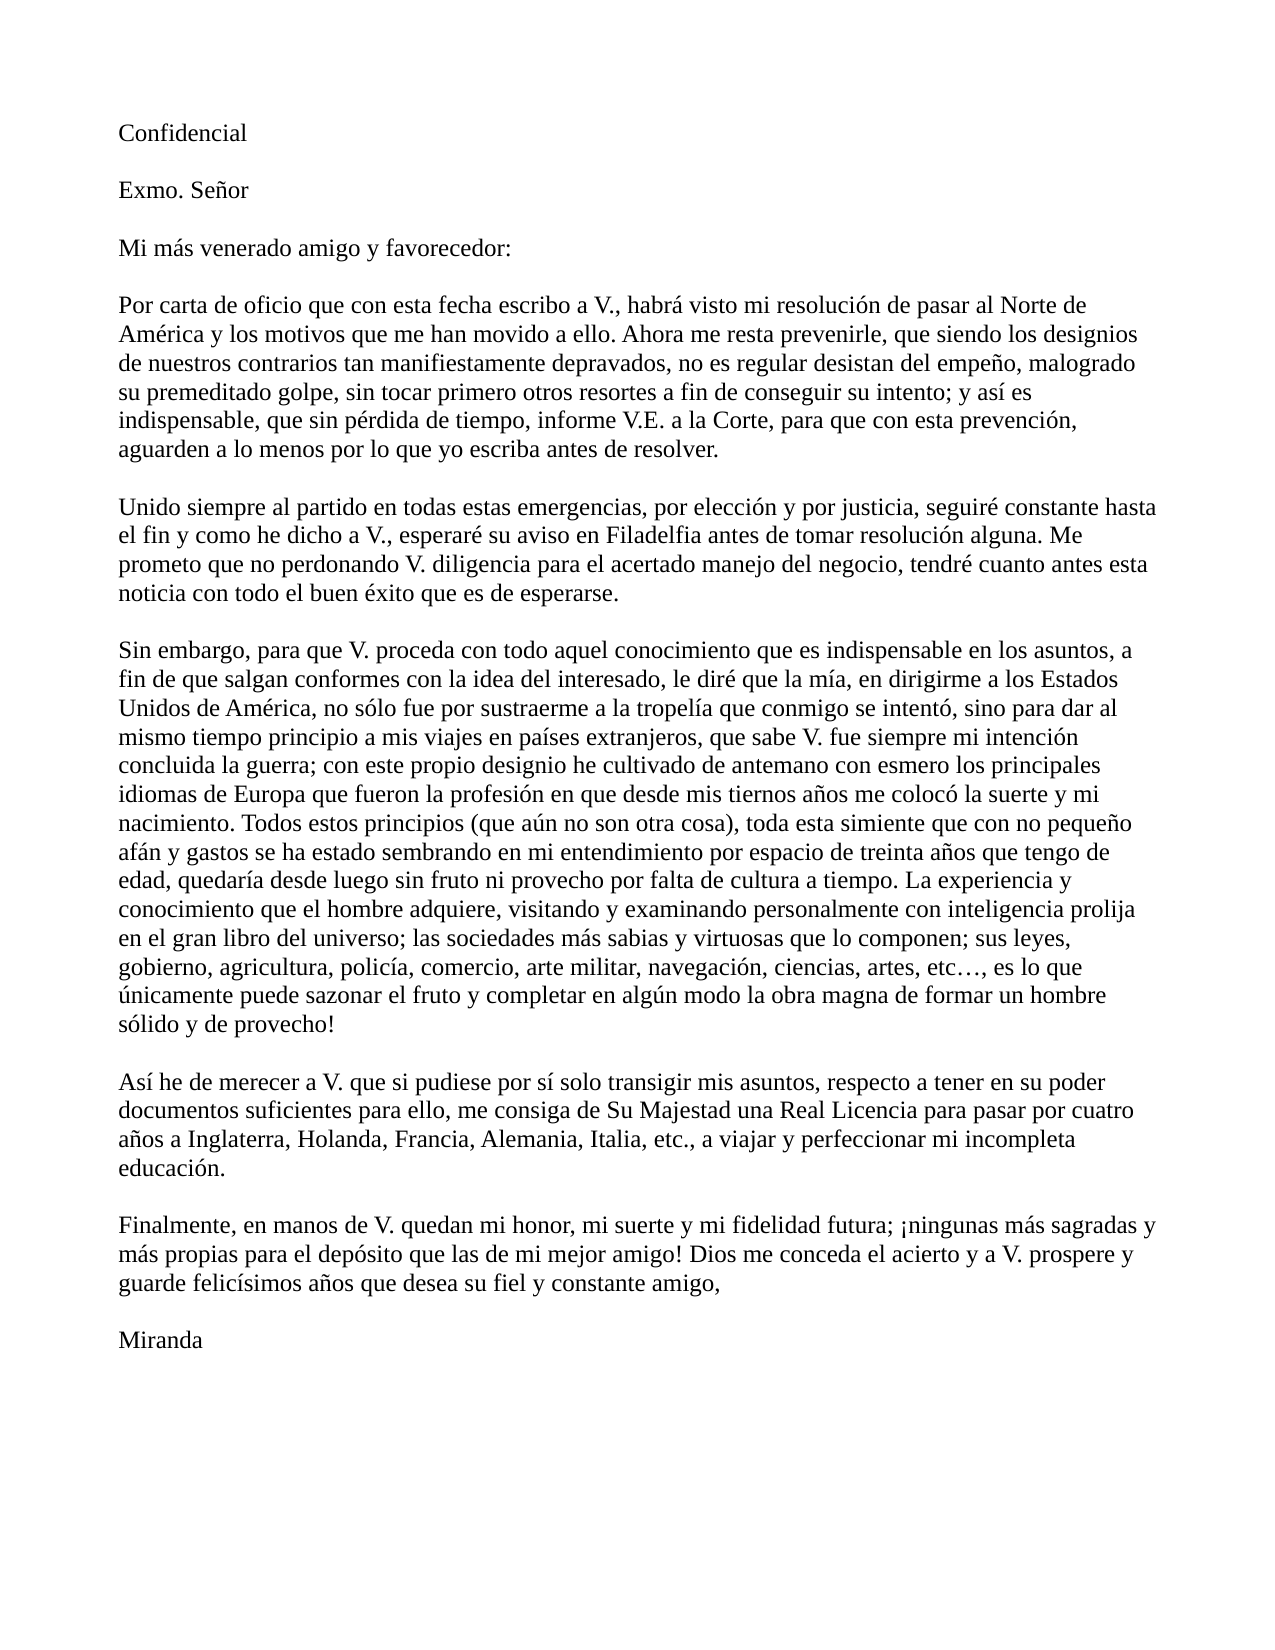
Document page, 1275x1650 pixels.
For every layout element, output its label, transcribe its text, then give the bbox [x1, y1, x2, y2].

text Confidencial [118, 118, 1157, 147]
text Miranda [118, 1326, 1157, 1354]
text Por carta de oficio que con esta fecha escribo a V., habrá visto mi resolución de pasar al Norte de América y los motivos que me han movido a ello. Ahora me resta prevenirle, que siendo los designios de nuestros contrarios tan manifiestamente depravados, no es regular desistan del empeño, malogrado su premeditado golpe, sin tocar primero otros resortes a fin de conseguir su intento; y así es indispensable, que sin pérdida de tiempo, informe V.E. a la Corte, para que con esta prevención, aguarden a lo menos por lo que yo escriba antes de resolver. [118, 291, 1157, 463]
text Así he de merecer a V. que si pudiese por sí solo transigir mis asuntos, respecto a tener en su poder documentos suficientes para ello, me consiga de Su Majestad una Real Licencia para pasar por cuatro años a Inglaterra, Holanda, Francia, Alemania, Italia, etc., a viajar y perfeccionar mi incompleta educación. [118, 1067, 1157, 1182]
text Sin embargo, para que V. proceda con todo aquel conocimiento que es indispensable en los asuntos, a fin de que salgan conformes con la idea del interesado, le diré que la mía, en dirigirme a los Estados Unidos de América, no sólo fue por sustraerme a la tropelía que conmigo se intentó, sino para dar al mismo tiempo principio a mis viajes en países extranjeros, que sabe V. fue siempre mi intención concluida la guerra; con este propio designio he cultivado de antemano con esmero los principales idiomas de Europa que fueron la profesión en que desde mis tiernos años me colocó la suerte y mi nacimiento. Todos estos principios (que aún no son otra cosa), toda esta simiente que con no pequeño afán y gastos se ha estado sembrando en mi entendimiento por espacio de treinta años que tengo de edad, quedaría desde luego sin fruto ni provecho por falta de cultura a tiempo. La experiencia y conocimiento que el hombre adquiere, visitando y examinando personalmente con inteligencia prolija en el gran libro del universo; las sociedades más sabias y virtuosas que lo componen; sus leyes, gobierno, agricultura, policía, comercio, arte militar, navegación, ciencias, artes, etc…, es lo que únicamente puede sazonar el fruto y completar en algún modo la obra magna de formar un hombre sólido y de provecho! [118, 636, 1157, 1038]
text Exmo. Señor [118, 176, 1157, 204]
text Finalmente, en manos de V. quedan mi honor, mi suerte y mi fidelidad futura; ¡ningunas más sagradas y más propias para el depósito que las de mi mejor amigo! Dios me conceda el acierto y a V. prospere y guarde felicísimos años que desea su fiel y constante amigo, [118, 1211, 1157, 1297]
text Unido siempre al partido en todas estas emergencias, por elección y por justicia, seguiré constante hasta el fin y como he dicho a V., esperaré su aviso en Filadelfia antes de tomar resolución alguna. Me prometo que no perdonando V. diligencia para el acertado manejo del negocio, tendré cuanto antes esta noticia con todo el buen éxito que es de esperarse. [118, 492, 1157, 607]
text Mi más venerado amigo y favorecedor: [118, 233, 1157, 262]
